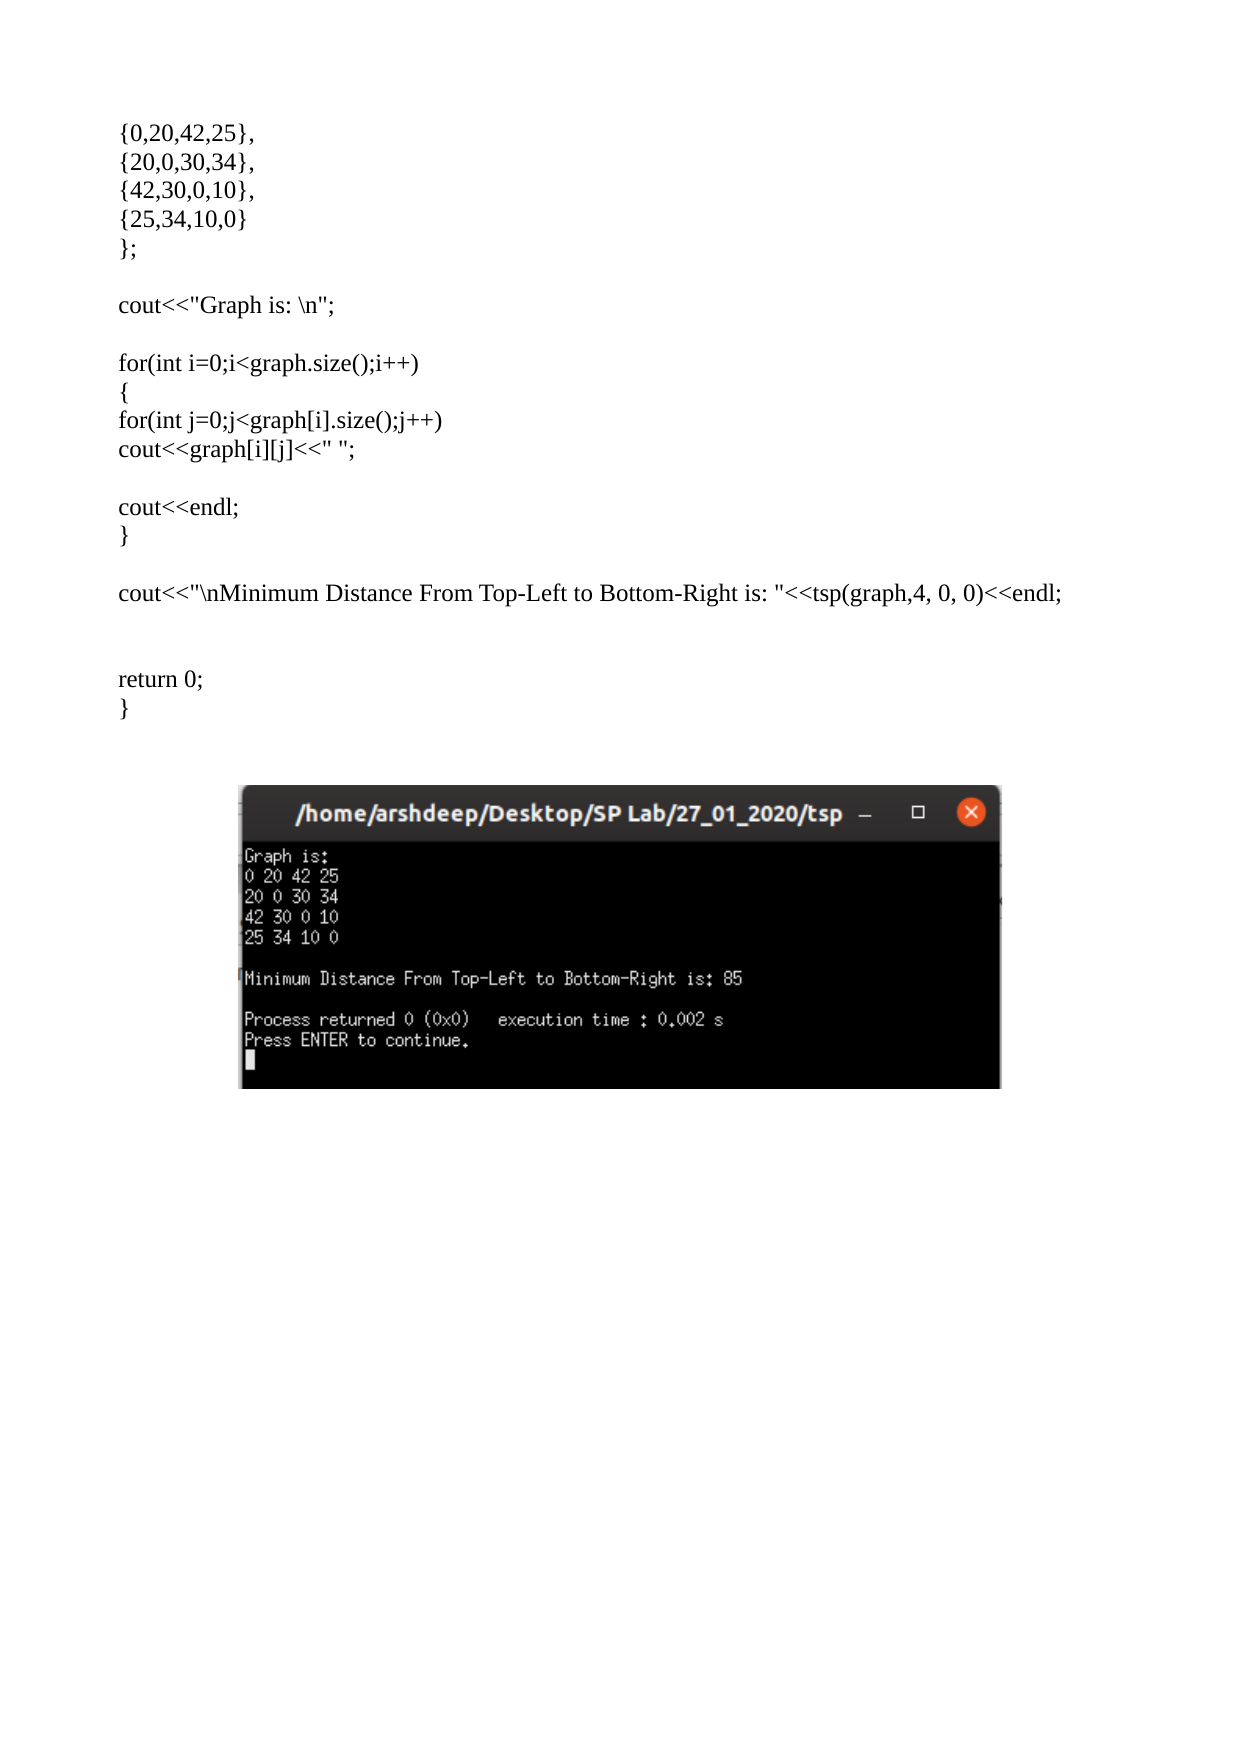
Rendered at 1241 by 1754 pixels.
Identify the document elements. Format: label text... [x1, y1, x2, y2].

text { [118, 377, 1122, 406]
text cout<<graph[i][j]<<" "; [118, 434, 1122, 463]
text {25,34,10,0} [118, 204, 1122, 233]
text {0,20,42,25}, [118, 118, 1122, 147]
text {42,30,0,10}, [118, 176, 1122, 204]
text {20,0,30,34}, [118, 147, 1122, 176]
text for(int j=0;j<graph[i].size();j++) [118, 406, 1122, 434]
picture [238, 785, 1003, 1089]
text return 0; [118, 664, 1122, 693]
text } [118, 693, 1122, 722]
text } [118, 521, 1122, 549]
text cout<<"Graph is: \n"; [118, 291, 1122, 319]
text cout<<endl; [118, 492, 1122, 521]
text cout<<"\nMinimum Distance From Top-Left to Bottom-Right is: "<<tsp(graph,4, 0, 0)<<endl; [118, 578, 1122, 607]
text }; [118, 233, 1122, 262]
text for(int i=0;i<graph.size();i++) [118, 348, 1122, 377]
